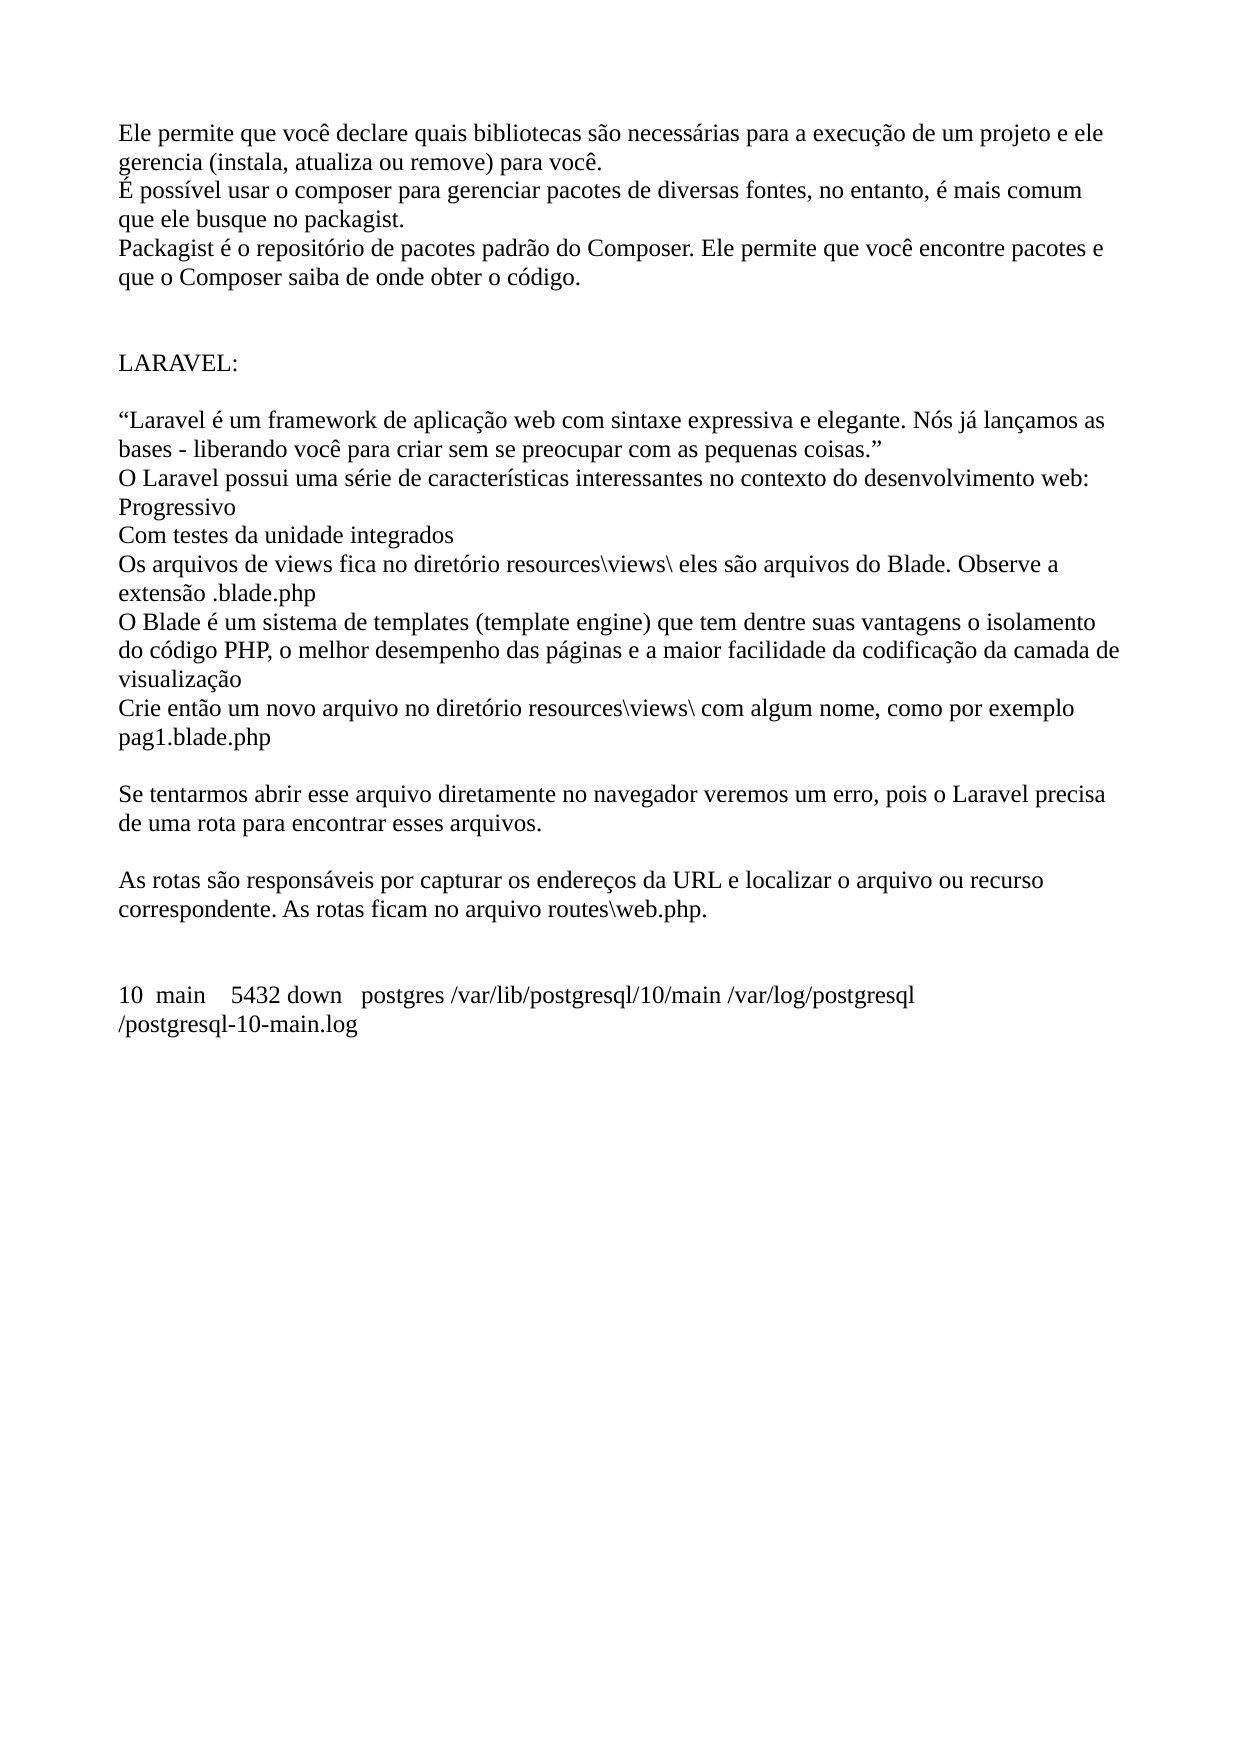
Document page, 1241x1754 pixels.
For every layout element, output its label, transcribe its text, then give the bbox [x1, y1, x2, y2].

text O Laravel possui uma série de características interessantes no contexto do desenvolvimento web: [118, 463, 1122, 492]
text Se tentarmos abrir esse arquivo diretamente no navegador veremos um erro, pois o Laravel precisa de uma rota para encontrar esses arquivos. [118, 779, 1122, 837]
text LARAVEL: [118, 348, 1122, 377]
text Crie então um novo arquivo no diretório resources\views\ com algum nome, como por exemplo pag1.blade.php [118, 693, 1122, 751]
text Ele permite que você declare quais bibliotecas são necessárias para a execução de um projeto e ele gerencia (instala, atualiza ou remove) para você. [118, 118, 1122, 176]
text 10 main 5432 down postgres /var/lib/postgresql/10/main /var/log/postgresql [118, 981, 1122, 1009]
text É possível usar o composer para gerenciar pacotes de diversas fontes, no entanto, é mais comum que ele busque no packagist. [118, 176, 1122, 233]
text Os arquivos de views fica no diretório resources\views\ eles são arquivos do Blade. Observe a extensão .blade.php [118, 549, 1122, 607]
text “Laravel é um framework de aplicação web com sintaxe expressiva e elegante. Nós já lançamos as bases - liberando você para criar sem se preocupar com as pequenas coisas.” [118, 406, 1122, 463]
text Progressivo [118, 492, 1122, 521]
text Com testes da unidade integrados [118, 521, 1122, 549]
text O Blade é um sistema de templates (template engine) que tem dentre suas vantagens o isolamento do código PHP, o melhor desempenho das páginas e a maior facilidade da codificação da camada de visualização [118, 607, 1122, 693]
text As rotas são responsáveis por capturar os endereços da URL e localizar o arquivo ou recurso correspondente. As rotas ficam no arquivo routes\web.php. [118, 866, 1122, 923]
text /postgresql-10-main.log [118, 1009, 1122, 1038]
text Packagist é o repositório de pacotes padrão do Composer. Ele permite que você encontre pacotes e que o Composer saiba de onde obter o código. [118, 233, 1122, 291]
